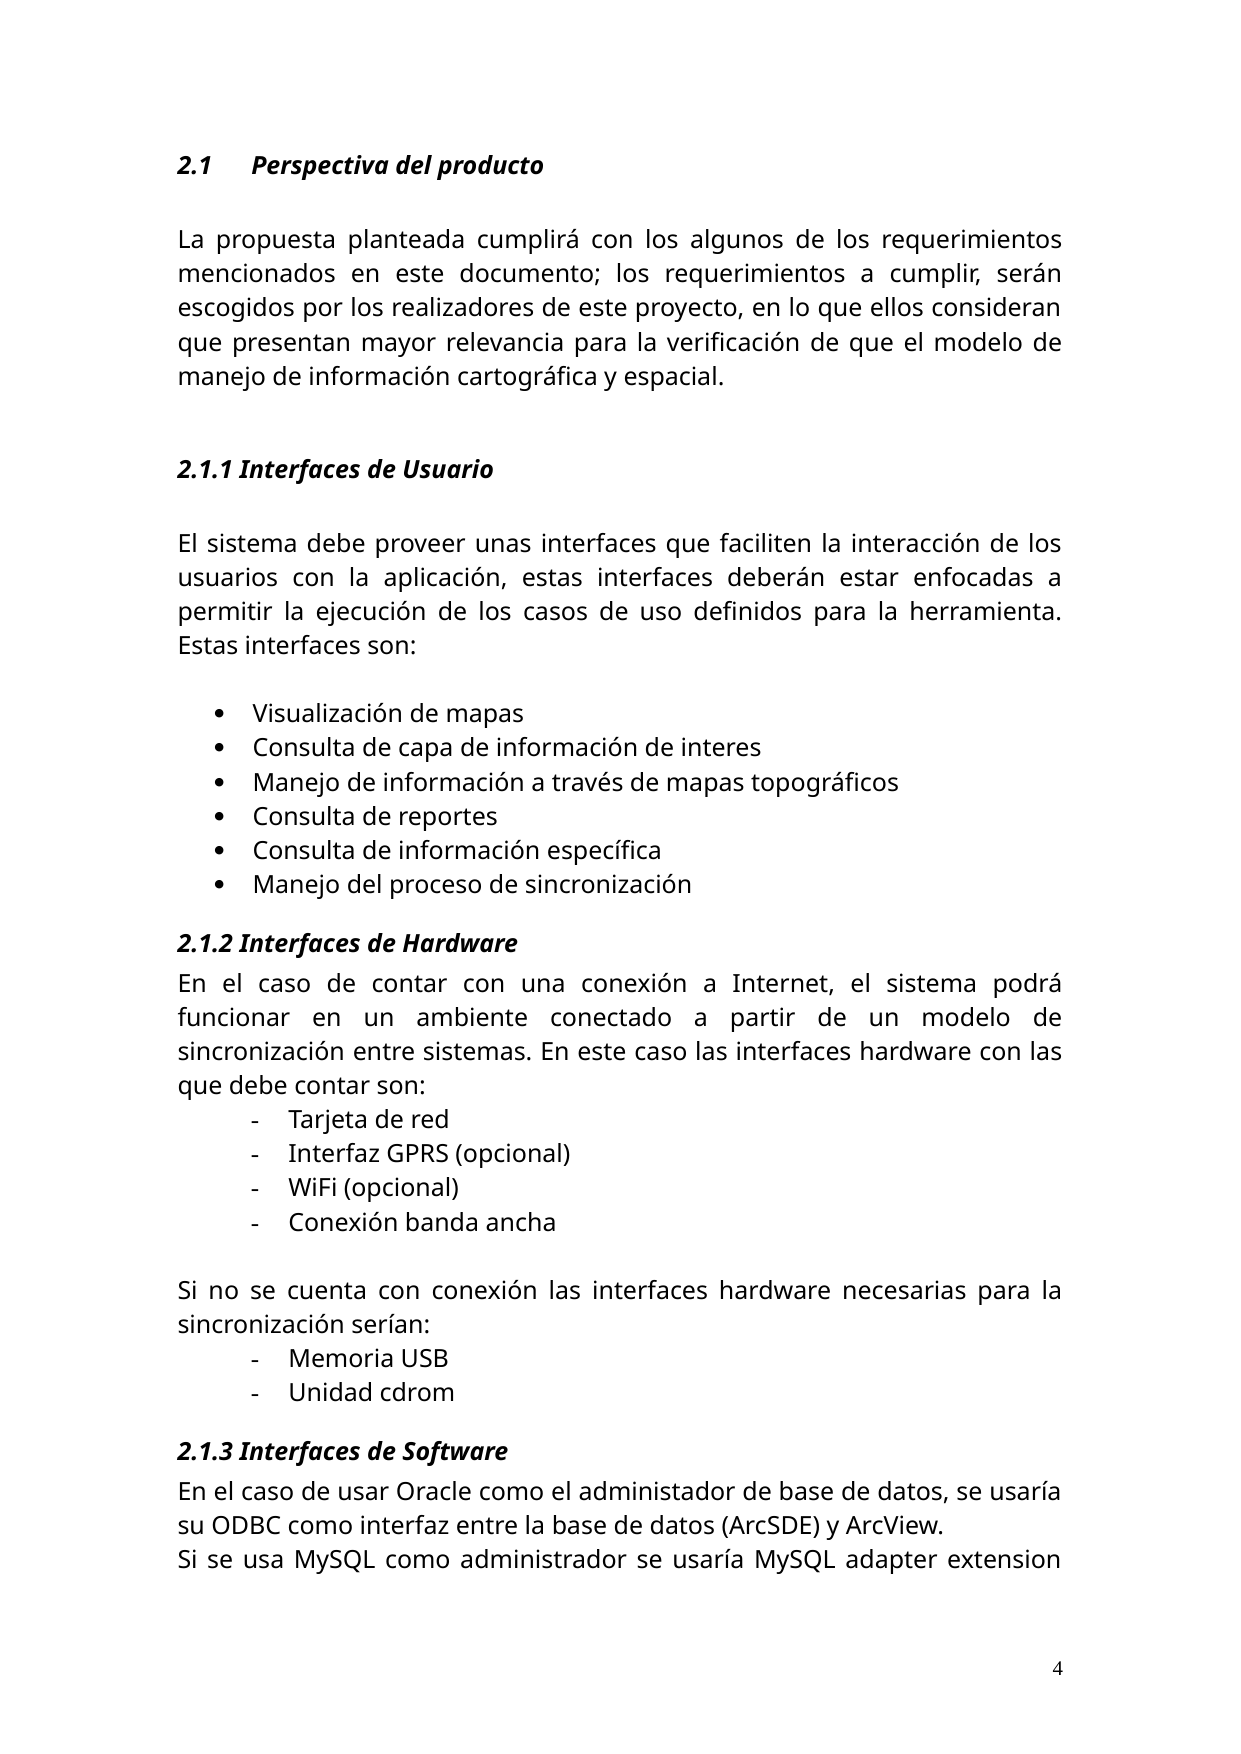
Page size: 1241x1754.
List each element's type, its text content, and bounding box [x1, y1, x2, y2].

list Conexión banda ancha [251, 1204, 1063, 1238]
text El sistema debe proveer unas interfaces que faciliten la interacción de los usuarios con la aplicación, estas interfaces deberán estar enfocadas a permitir la ejecución de los casos de uso definidos para la herramienta. Estas interfaces son: [177, 526, 1063, 662]
list WiFi (opcional) [251, 1170, 1063, 1204]
subtitle 2.1.2 Interfaces de Hardware [177, 925, 1063, 959]
list Visualización de mapas [215, 696, 1063, 730]
subtitle 2.1.3 Interfaces de Software [177, 1433, 1063, 1468]
list Consulta de capa de información de interes [215, 730, 1063, 764]
text En el caso de contar con una conexión a Internet, el sistema podrá funcionar en un ambiente conectado a partir de un modelo de sincronización entre sistemas. En este caso las interfaces hardware con las que debe contar son: [177, 966, 1063, 1102]
list Memoria USB [251, 1340, 1063, 1374]
list Unidad cdrom [251, 1374, 1063, 1408]
list Tarjeta de red [251, 1102, 1063, 1136]
list Consulta de información específica [215, 832, 1063, 866]
list Manejo del proceso de sincronización [215, 866, 1063, 900]
subtitle 2.1 Perspectiva del producto [177, 148, 1063, 182]
list Consulta de reportes [215, 798, 1063, 832]
text En el caso de usar Oracle como el administador de base de datos, se usaría su ODBC como interfaz entre la base de datos (ArcSDE) y ArcView. [177, 1474, 1063, 1542]
subtitle 2.1.1 Interfaces de Usuario [177, 451, 1063, 485]
list Manejo de información a través de mapas topográficos [215, 764, 1063, 798]
text La propuesta planteada cumplirá con los algunos de los requerimientos mencionados en este documento; los requerimientos a cumplir, serán escogidos por los realizadores de este proyecto, en lo que ellos consideran que presentan mayor relevancia para la verificación de que el modelo de manejo de información cartográfica y espacial. [177, 222, 1063, 392]
text Si no se cuenta con conexión las interfaces hardware necesarias para la sincronización serían: [177, 1272, 1063, 1340]
text Si se usa MySQL como administrador se usaría MySQL adapter extension [177, 1542, 1063, 1576]
list Interfaz GPRS (opcional) [251, 1136, 1063, 1170]
